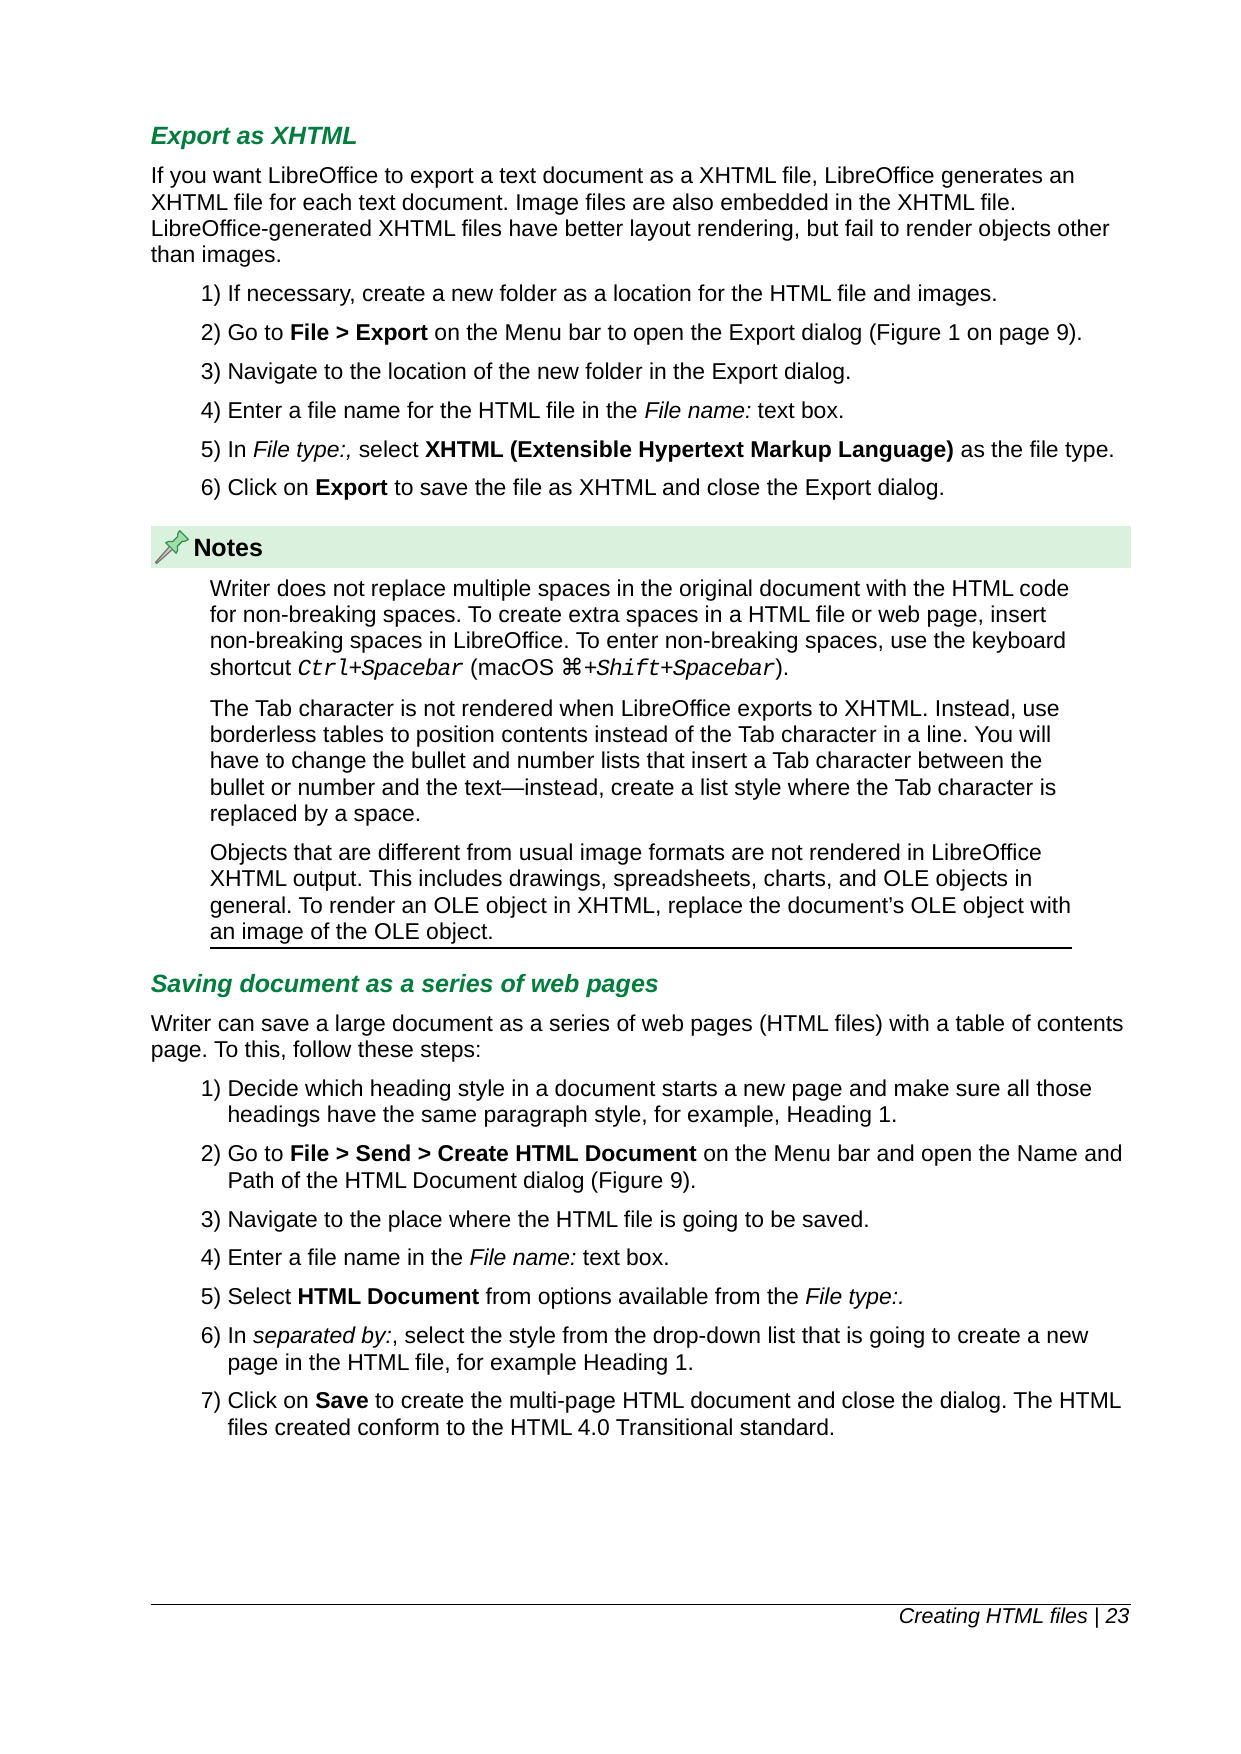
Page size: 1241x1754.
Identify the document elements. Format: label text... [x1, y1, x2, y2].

subtitle Saving document as a series of web pages [151, 969, 1131, 997]
list In separated by:, select the style from the drop-down list that is going to create a new page in the HTML file, for example Heading 1. [227, 1322, 1131, 1375]
list Go to File > Export on the Menu bar to open the Export dialog (Figure 1 on page 8). [227, 319, 1131, 345]
subtitle Notes [193, 526, 1131, 568]
text Writer does not replace multiple spaces in the original document with the HTML code for non-breaking spaces. To create extra spaces in a HTML file or web page, insert non-breaking spaces in LibreOffice. To enter non-breaking spaces, use the keyboard shortcut Ctrl+Spacebar (macOS ⌘+Shift+Spacebar). [209, 575, 1072, 682]
list Navigate to the place where the HTML file is going to be saved. [227, 1206, 1131, 1232]
list Click on Save to create the multi-page HTML document and close the dialog. The HTML files created conform to the HTML 4.0 Transitional standard. [227, 1387, 1131, 1440]
list Writer can save a large document as a series of web pages (HTML files) with a table of contents page. To this, follow these steps: [151, 1010, 1131, 1063]
list Navigate to the location of the new folder in the Export dialog. [227, 358, 1131, 384]
list If you want LibreOffice to export a text document as a XHTML file, LibreOffice generates an XHTML file for each text document. Image files are also embedded in the XHTML file. LibreOffice-generated XHTML files have better layout rendering, but fail to render objects other than images. [151, 162, 1131, 268]
list Select HTML Document from options available from the File type:. [227, 1283, 1131, 1309]
list In File type:, select XHTML (Extensible Hypertext Markup Language) as the file type. [227, 436, 1131, 462]
list If necessary, create a new folder as a location for the HTML file and images. [227, 280, 1131, 306]
text Objects that are different from usual image formats are not rendered in LibreOffice XHTML output. This includes drawings, spreadsheets, charts, and OLE objects in general. To render an OLE object in XHTML, replace the document’s OLE object with an image of the OLE object. [209, 839, 1072, 949]
list Go to File > Send > Create HTML Document on the Menu bar and open the Name and Path of the HTML Document dialog (Figure 9). [227, 1140, 1131, 1193]
subtitle Export as XHTML [151, 121, 1131, 150]
list Decide which heading style in a document starts a new page and make sure all those headings have the same paragraph style, for example, Heading 1. [227, 1075, 1131, 1128]
text The Tab character is not rendered when LibreOffice exports to XHTML. Instead, use borderless tables to position contents instead of the Tab character in a line. You will have to change the bullet and number lists that insert a Tab character between the bullet or number and the text—instead, create a list style where the Tab character is replaced by a space. [209, 694, 1072, 826]
list Enter a file name in the File name: text box. [227, 1244, 1131, 1271]
list Click on Export to save the file as XHTML and close the Export dialog. [227, 474, 1131, 501]
list Enter a file name for the HTML file in the File name: text box. [227, 397, 1131, 423]
